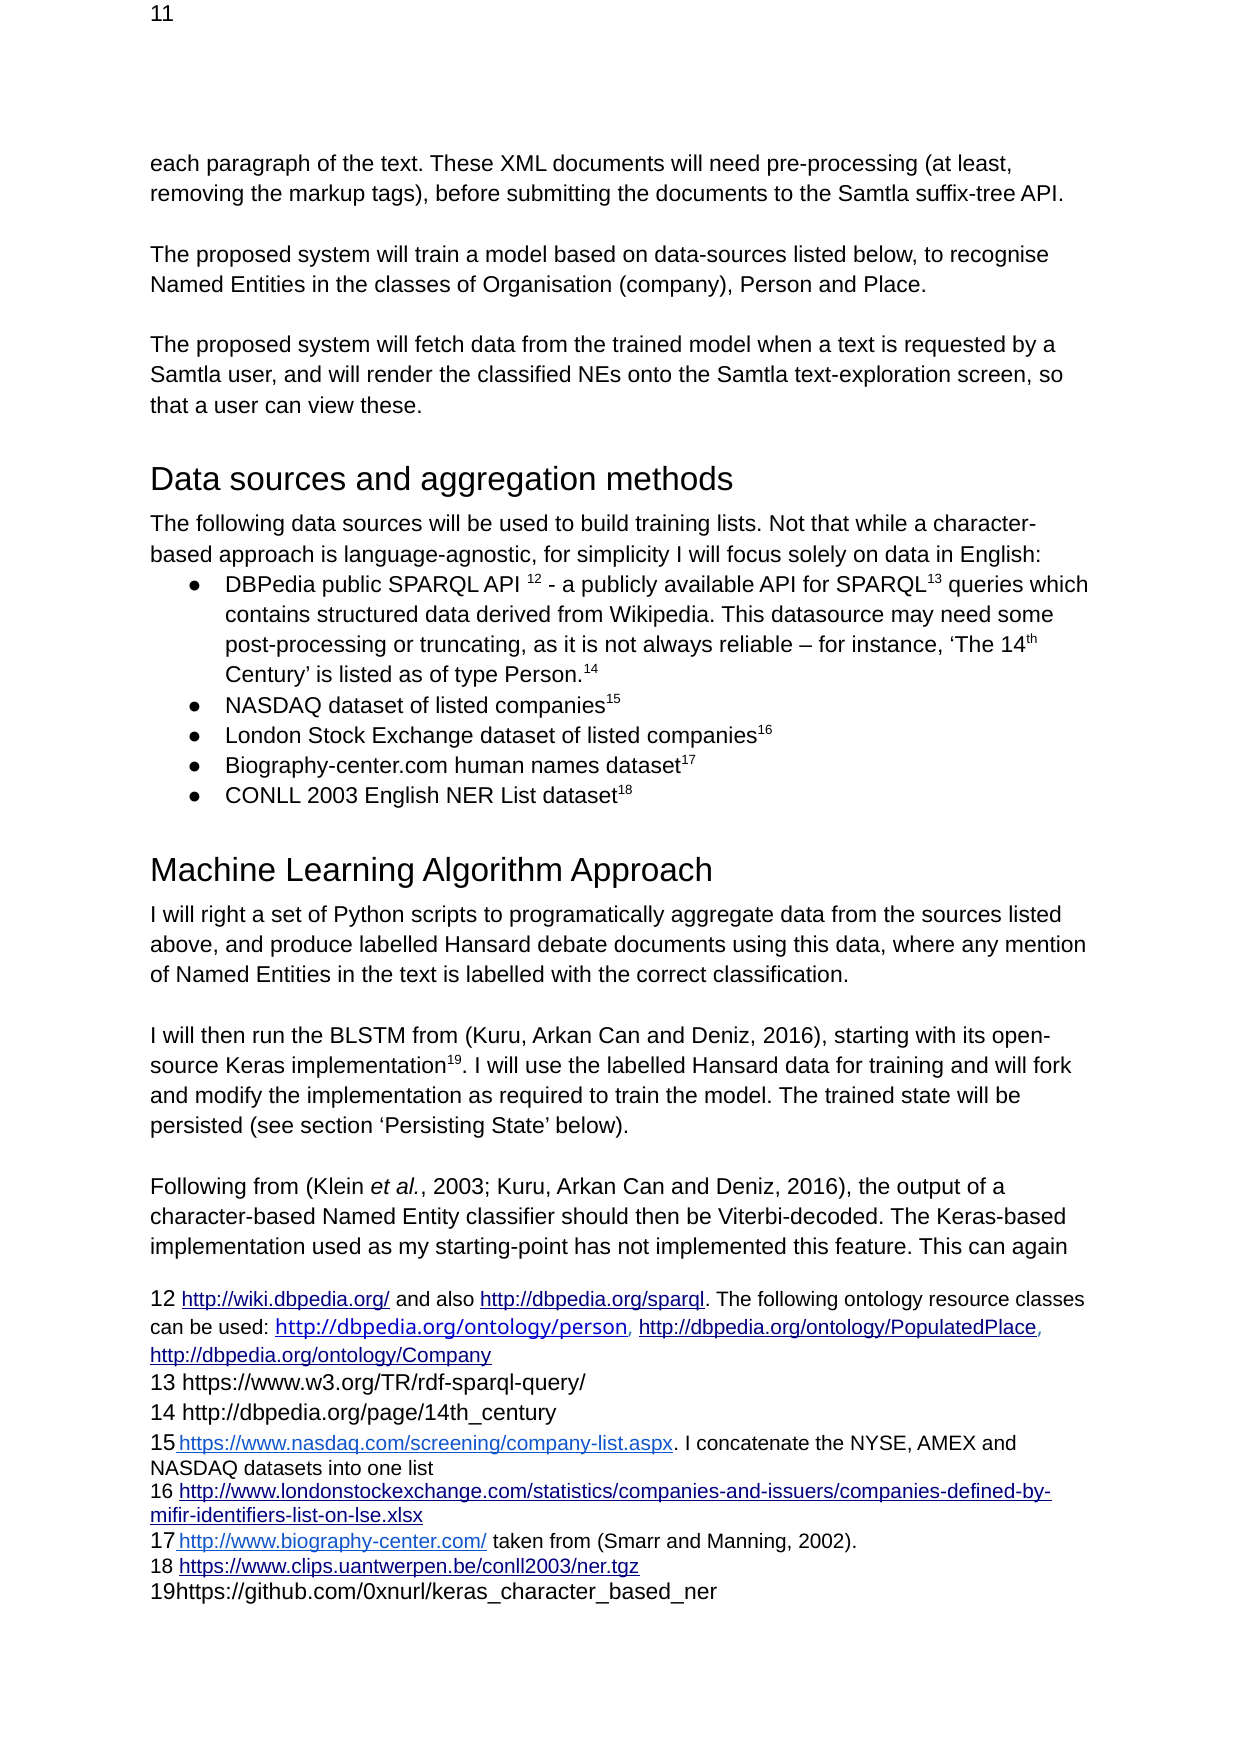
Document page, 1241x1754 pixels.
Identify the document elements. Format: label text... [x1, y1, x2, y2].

list https://www.clips.uantwerpen.be/conll2003/ner.tgz [150, 1554, 1090, 1578]
list NASDAQ dataset of listed companies [187, 692, 1090, 718]
list London Stock Exchange dataset of listed companies [187, 722, 1090, 748]
list Biography-center.com human names dataset [187, 752, 1090, 778]
subtitle Machine Learning Algorithm Approach [150, 850, 1090, 888]
list https://www.w3.org/TR/rdf-sparql-query/ [150, 1369, 1090, 1395]
text I will then run the BLSTM from (Kuru, Arkan Can and Deniz, 2016)⁠, starting with its open-source Keras implementation. I will use the labelled Hansard data for training and will fork and modify the implementation as required to train the model. The trained state will be persisted (see section ‘Persisting State’ below). [150, 1022, 1090, 1139]
text I will right a set of Python scripts to programatically aggregate data from the sources listed above, and produce labelled Hansard debate documents using this data, where any mention of Named Entities in the text is labelled with the correct classification. [150, 901, 1090, 988]
text Following from (Klein et al., 2003; Kuru, Arkan Can and Deniz, 2016)⁠, the output of a character-based Named Entity classifier should then be Viterbi-decoded. The Keras-based implementation used as my starting-point has not implemented this feature. This can again [150, 1173, 1090, 1259]
text each paragraph of the text. These XML documents will need pre-processing (at least, removing the markup tags), before submitting the documents to the Samtla suffix-tree API. [150, 150, 1090, 207]
list http://www.londonstockexchange.com/statistics/companies-and-issuers/companies-defined-by-mifir-identifiers-list-on-lse.xlsx [150, 1479, 1090, 1527]
list DBPedia public SPARQL API - a publicly available API for SPARQL queries which contains structured data derived from Wikipedia. This datasource may need some post-processing or truncating, as it is not always reliable – for instance, ‘The 14th Century’ is listed as of type Person. [187, 571, 1090, 688]
text The proposed system will fetch data from the trained model when a text is requested by a Samtla user, and will render the classified NEs onto the Samtla text-exploration screen, so that a user can view these. [150, 331, 1090, 418]
text https://github.com/0xnurl/keras_character_based_ner [150, 1578, 1090, 1604]
list http://www.biography-center.com/ taken from (Smarr and Manning, 2002)⁠. [150, 1527, 1090, 1554]
list http://dbpedia.org/page/14th_century [150, 1399, 1090, 1425]
list https://www.nasdaq.com/screening/company-list.aspx. I concatenate the NYSE, AMEX and NASDAQ datasets into one list [150, 1429, 1090, 1479]
list CONLL 2003 English NER List dataset [187, 782, 1090, 808]
text The following data sources will be used to build training lists. Not that while a character-based approach is language-agnostic, for simplicity I will focus solely on data in English: [150, 510, 1090, 567]
subtitle Data sources and aggregation methods [150, 459, 1090, 498]
text The proposed system will train a model based on data-sources listed below, to recognise Named Entities in the classes of Organisation (company), Person and Place. [150, 241, 1090, 297]
list http://wiki.dbpedia.org/ and also http://dbpedia.org/sparql. The following ontology resource classes can be used: http://dbpedia.org/ontology/person, http://dbpedia.org/ontology/PopulatedPlace, http://dbpedia.org/ontology/Company [150, 1285, 1090, 1369]
